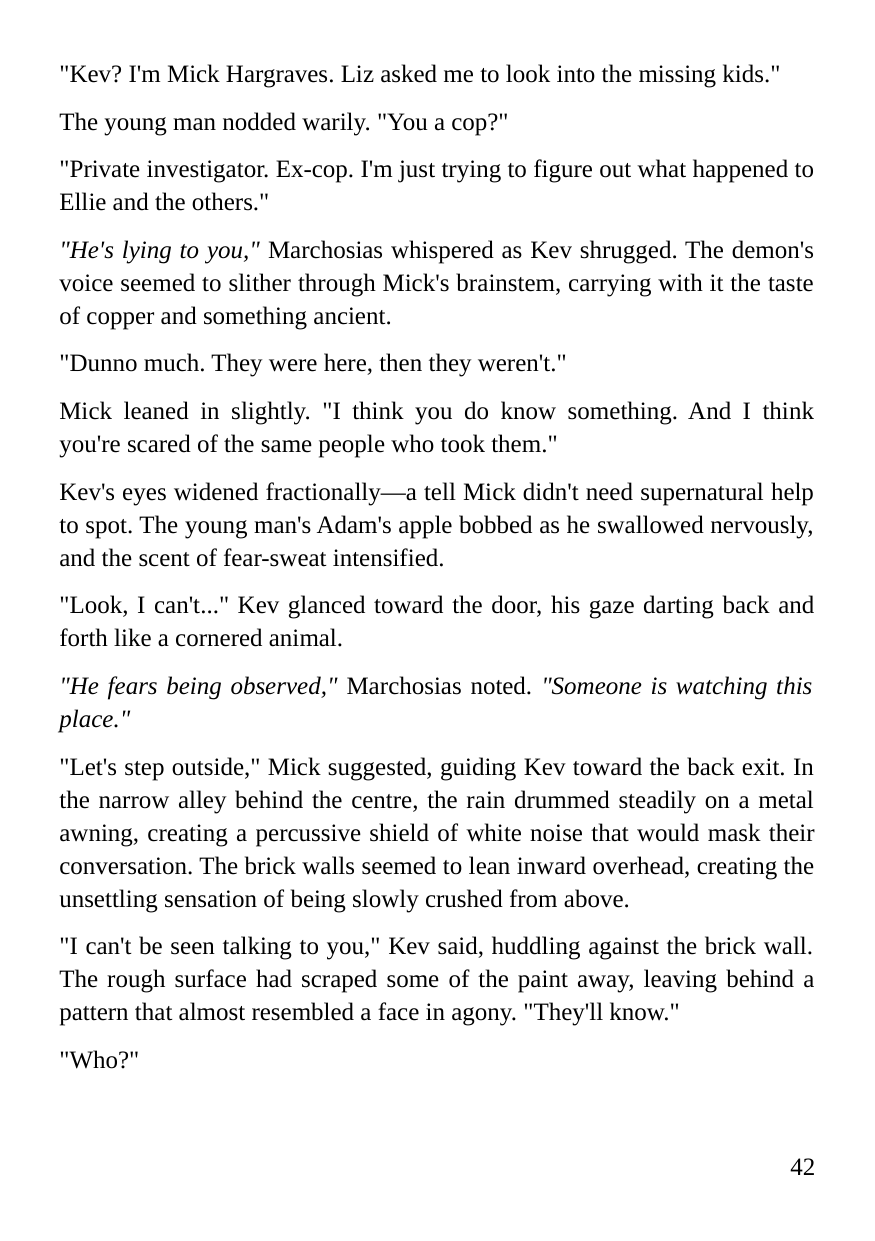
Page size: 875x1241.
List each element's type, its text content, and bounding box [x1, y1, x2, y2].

text "Kev? I'm Mick Hargraves. Liz asked me to look into the missing kids." [59, 59, 815, 88]
text "Dunno much. They were here, then they weren't." [59, 348, 815, 377]
text "Look, I can't..." Kev glanced toward the door, his gaze darting back and forth like a cornered animal. [59, 590, 815, 652]
text "Private investigator. Ex-cop. I'm just trying to figure out what happened to Ellie and the others." [59, 154, 815, 216]
text "He fears being observed," Marchosias noted. "Someone is watching this place." [59, 671, 815, 733]
text The young man nodded warily. "You a cop?" [59, 107, 815, 135]
text Mick leaned in slightly. "I think you do know something. And I think you're scared of the same people who took them." [59, 396, 815, 458]
text "I can't be seen talking to you," Kev said, huddling against the brick wall. The rough surface had scraped some of the paint away, leaving behind a pattern that almost resembled a face in agony. "They'll know." [59, 931, 815, 1026]
text "Let's step outside," Mick suggested, guiding Kev toward the back exit. In the narrow alley behind the centre, the rain drummed steadily on a metal awning, creating a percussive shield of white noise that would mask their conversation. The brick walls seemed to lean inward overhead, creating the unsettling sensation of being slowly crushed from above. [59, 752, 815, 912]
text "He's lying to you," Marchosias whispered as Kev shrugged. The demon's voice seemed to slither through Mick's brainstem, carrying with it the taste of copper and something ancient. [59, 235, 815, 330]
text "Who?" [59, 1045, 815, 1074]
text Kev's eyes widened fractionally—a tell Mick didn't need supernatural help to spot. The young man's Adam's apple bobbed as he swallowed nervously, and the scent of fear-sweat intensified. [59, 477, 815, 572]
